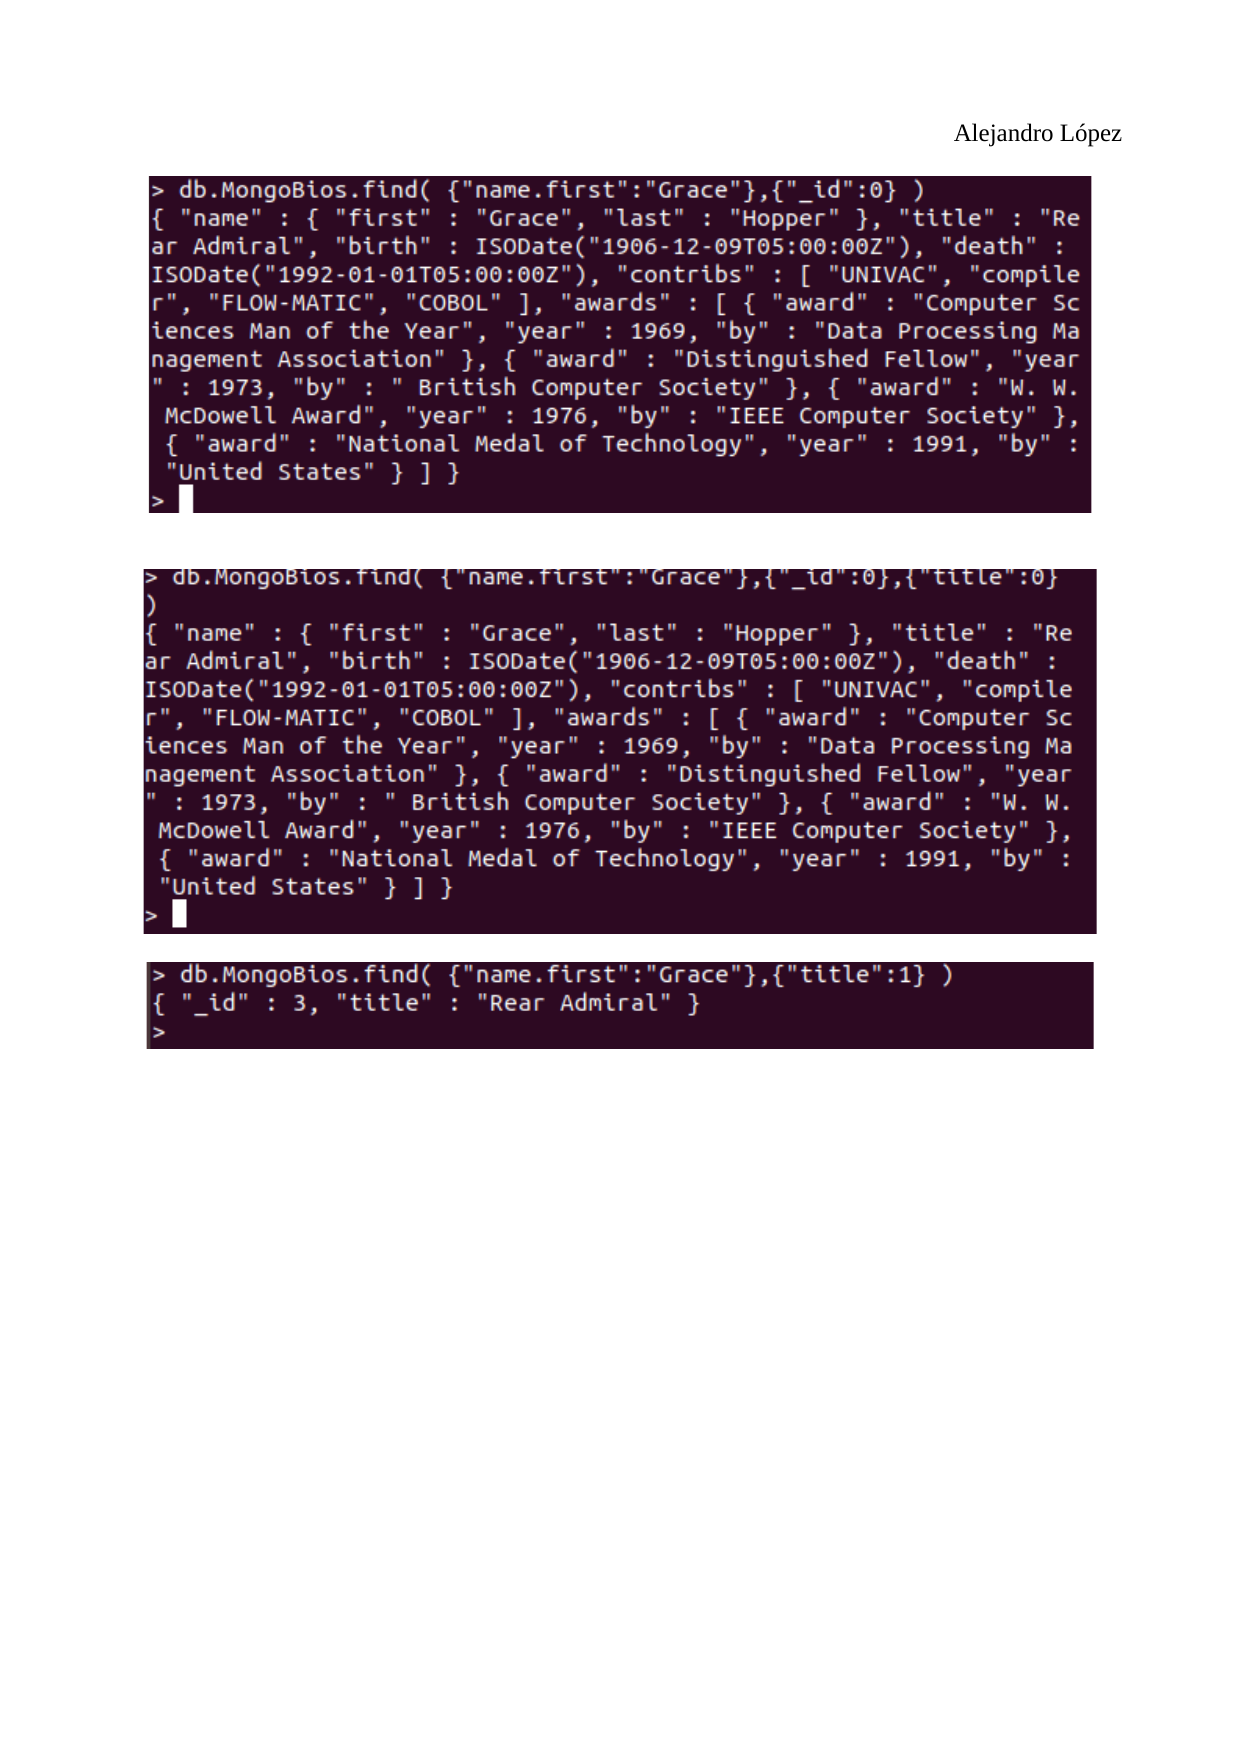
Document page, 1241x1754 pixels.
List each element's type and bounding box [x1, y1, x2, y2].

picture [146, 962, 1094, 1049]
picture [143, 569, 1097, 934]
picture [148, 176, 1092, 513]
